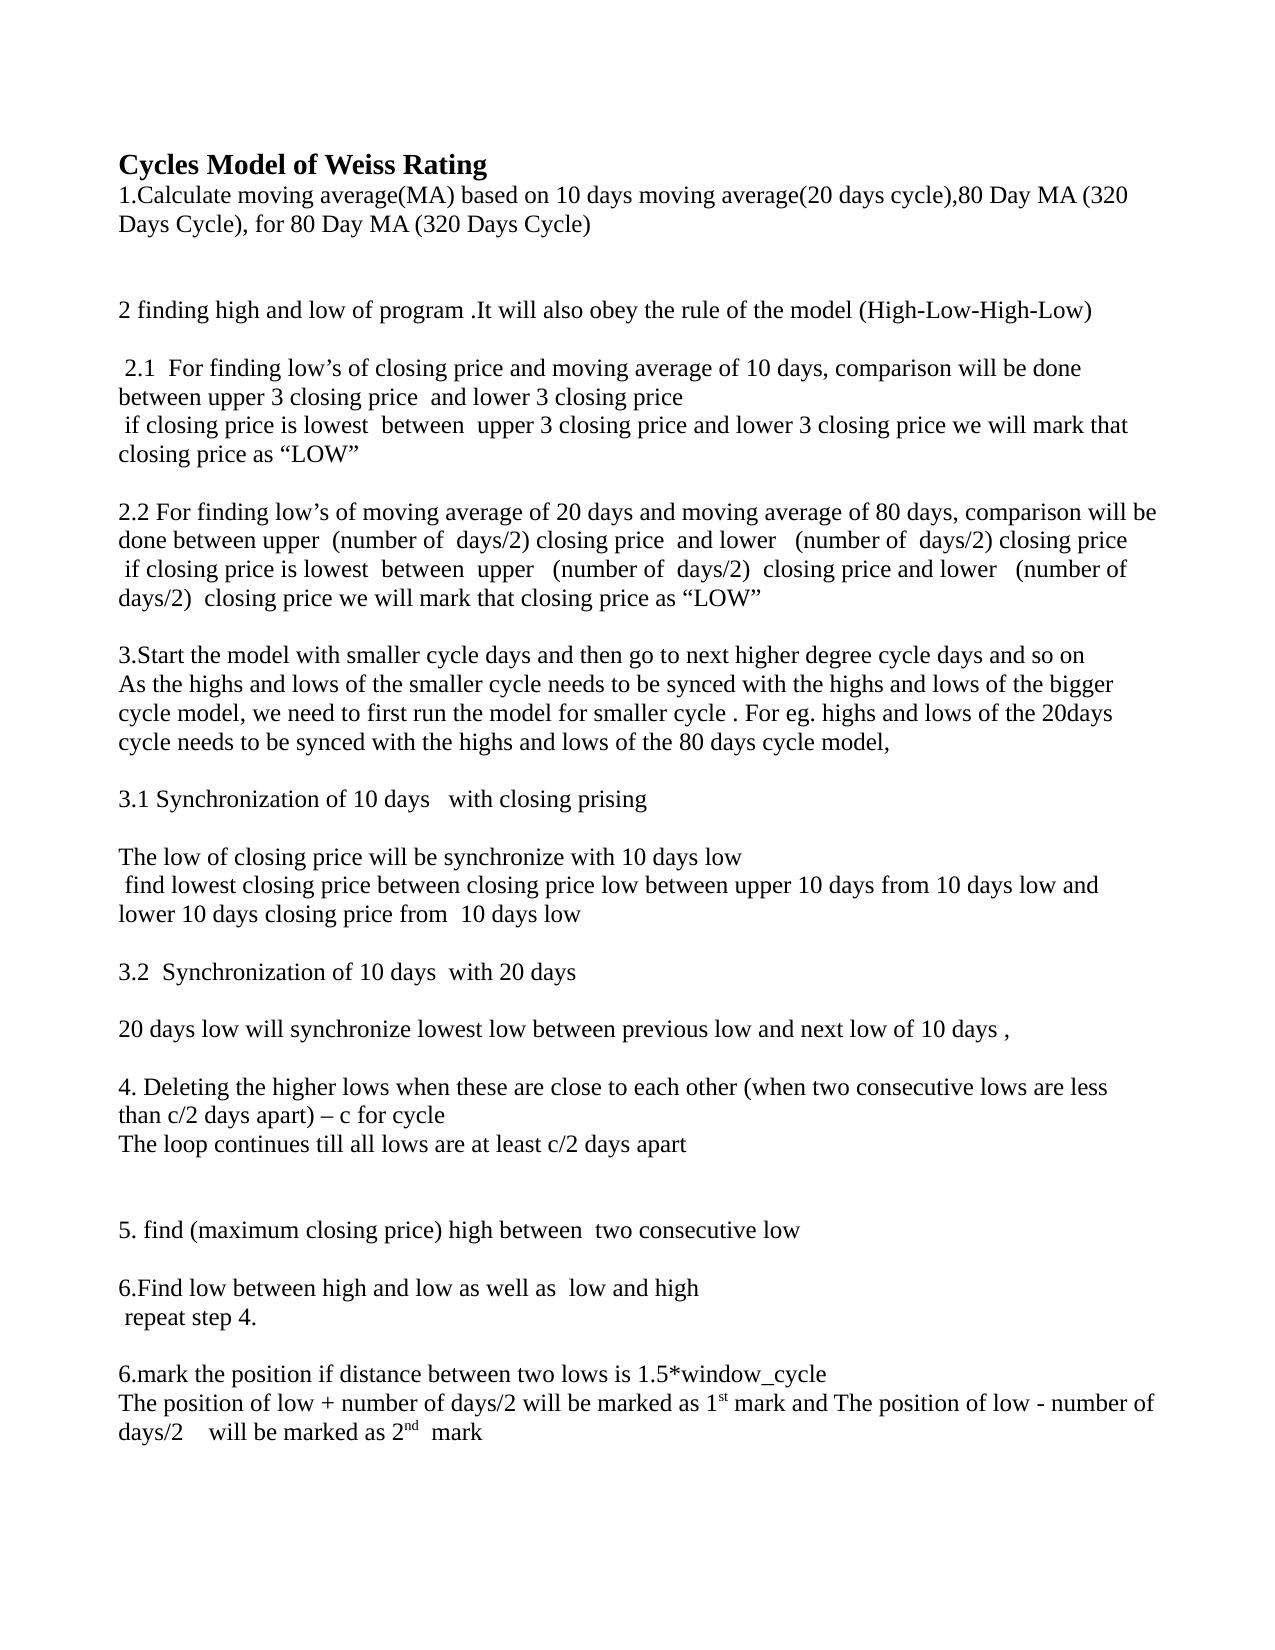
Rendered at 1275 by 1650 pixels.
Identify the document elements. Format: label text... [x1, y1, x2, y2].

text The loop continues till all lows are at least c/2 days apart [118, 1129, 1157, 1158]
text 2 finding high and low of program .It will also obey the rule of the model (High-Low-High-Low) [118, 295, 1157, 324]
text 4. Deleting the higher lows when these are close to each other (when two consecutive lows are less than c/2 days apart) – c for cycle [118, 1072, 1157, 1129]
text 3.2 Synchronization of 10 days with 20 days [118, 957, 1157, 985]
text 5. find (maximum closing price) high between two consecutive low [118, 1215, 1157, 1244]
text 2.1 For finding low’s of closing price and moving average of 10 days, comparison will be done between upper 3 closing price and lower 3 closing price [118, 353, 1157, 410]
text The position of low + number of days/2 will be marked as 1st mark and The position of low - number of days/2 will be marked as 2nd mark [118, 1388, 1157, 1445]
text 6.mark the position if distance between two lows is 1.5*window_cycle [118, 1359, 1157, 1388]
text 2.2 For finding low’s of moving average of 20 days and moving average of 80 days, comparison will be done between upper (number of days/2) closing price and lower (number of days/2) closing price [118, 497, 1157, 554]
text 3.Start the model with smaller cycle days and then go to next higher degree cycle days and so on [118, 640, 1157, 669]
text Cycles Model of Weiss Rating [118, 147, 1157, 180]
text As the highs and lows of the smaller cycle needs to be synced with the highs and lows of the bigger cycle model, we need to first run the model for smaller cycle . For eg. highs and lows of the 20days cycle needs to be synced with the highs and lows of the 80 days cycle model, [118, 669, 1157, 755]
text 6.Find low between high and low as well as low and high [118, 1273, 1157, 1302]
text 1.Calculate moving average(MA) based on 10 days moving average(20 days cycle),80 Day MA (320 Days Cycle), for 80 Day MA (320 Days Cycle) [118, 180, 1157, 238]
text if closing price is lowest between upper (number of days/2) closing price and lower (number of days/2) closing price we will mark that closing price as “LOW” [118, 554, 1157, 612]
text find lowest closing price between closing price low between upper 10 days from 10 days low and lower 10 days closing price from 10 days low [118, 870, 1157, 928]
text 3.1 Synchronization of 10 days with closing prising [118, 784, 1157, 813]
text The low of closing price will be synchronize with 10 days low [118, 842, 1157, 870]
text 20 days low will synchronize lowest low between previous low and next low of 10 days , [118, 1014, 1157, 1043]
text repeat step 4. [118, 1302, 1157, 1330]
text if closing price is lowest between upper 3 closing price and lower 3 closing price we will mark that closing price as “LOW” [118, 410, 1157, 468]
